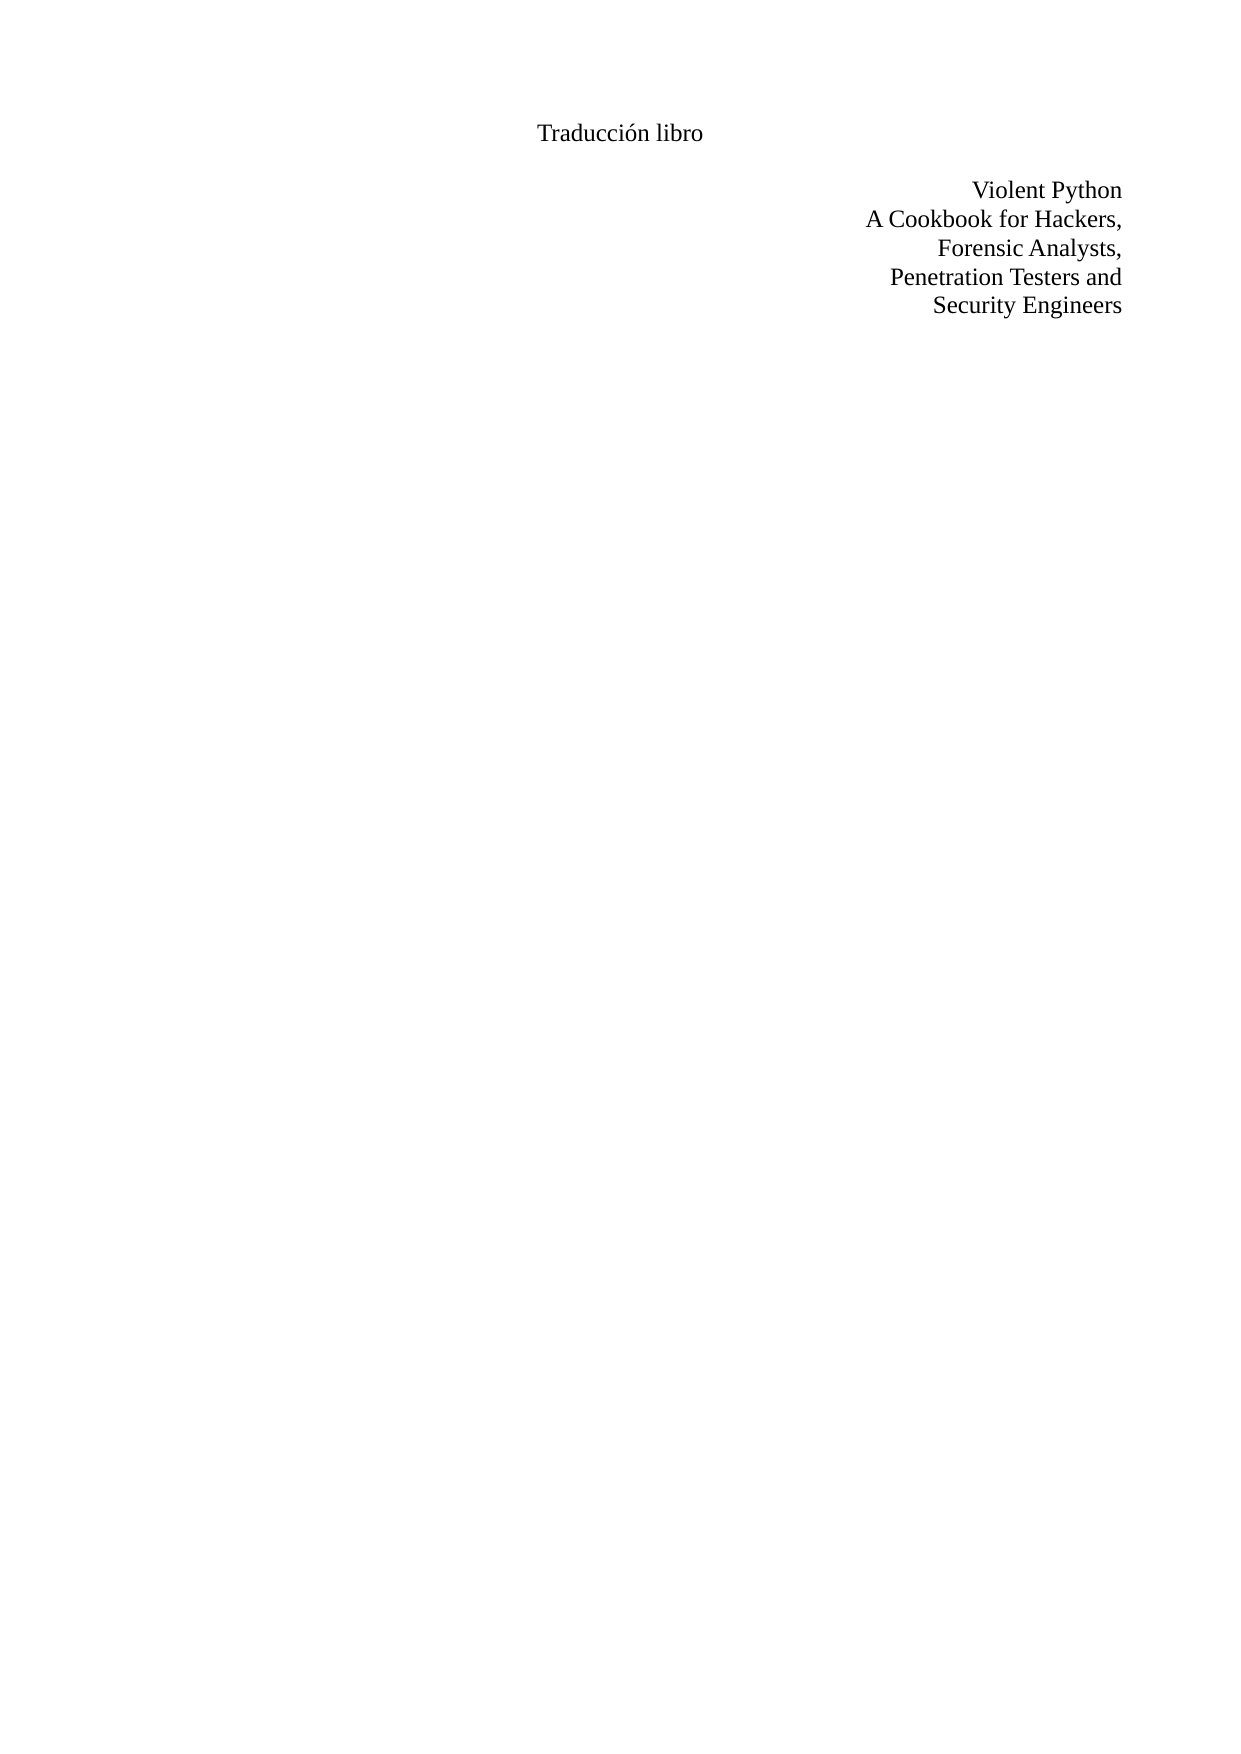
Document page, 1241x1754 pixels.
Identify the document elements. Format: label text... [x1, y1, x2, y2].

text Security Engineers [118, 291, 1122, 319]
text Traducción libro [118, 118, 1122, 147]
text Penetration Testers and [118, 262, 1122, 291]
text Forensic Analysts, [118, 233, 1122, 262]
text Violent Python [118, 176, 1122, 204]
text A Cookbook for Hackers, [118, 204, 1122, 233]
